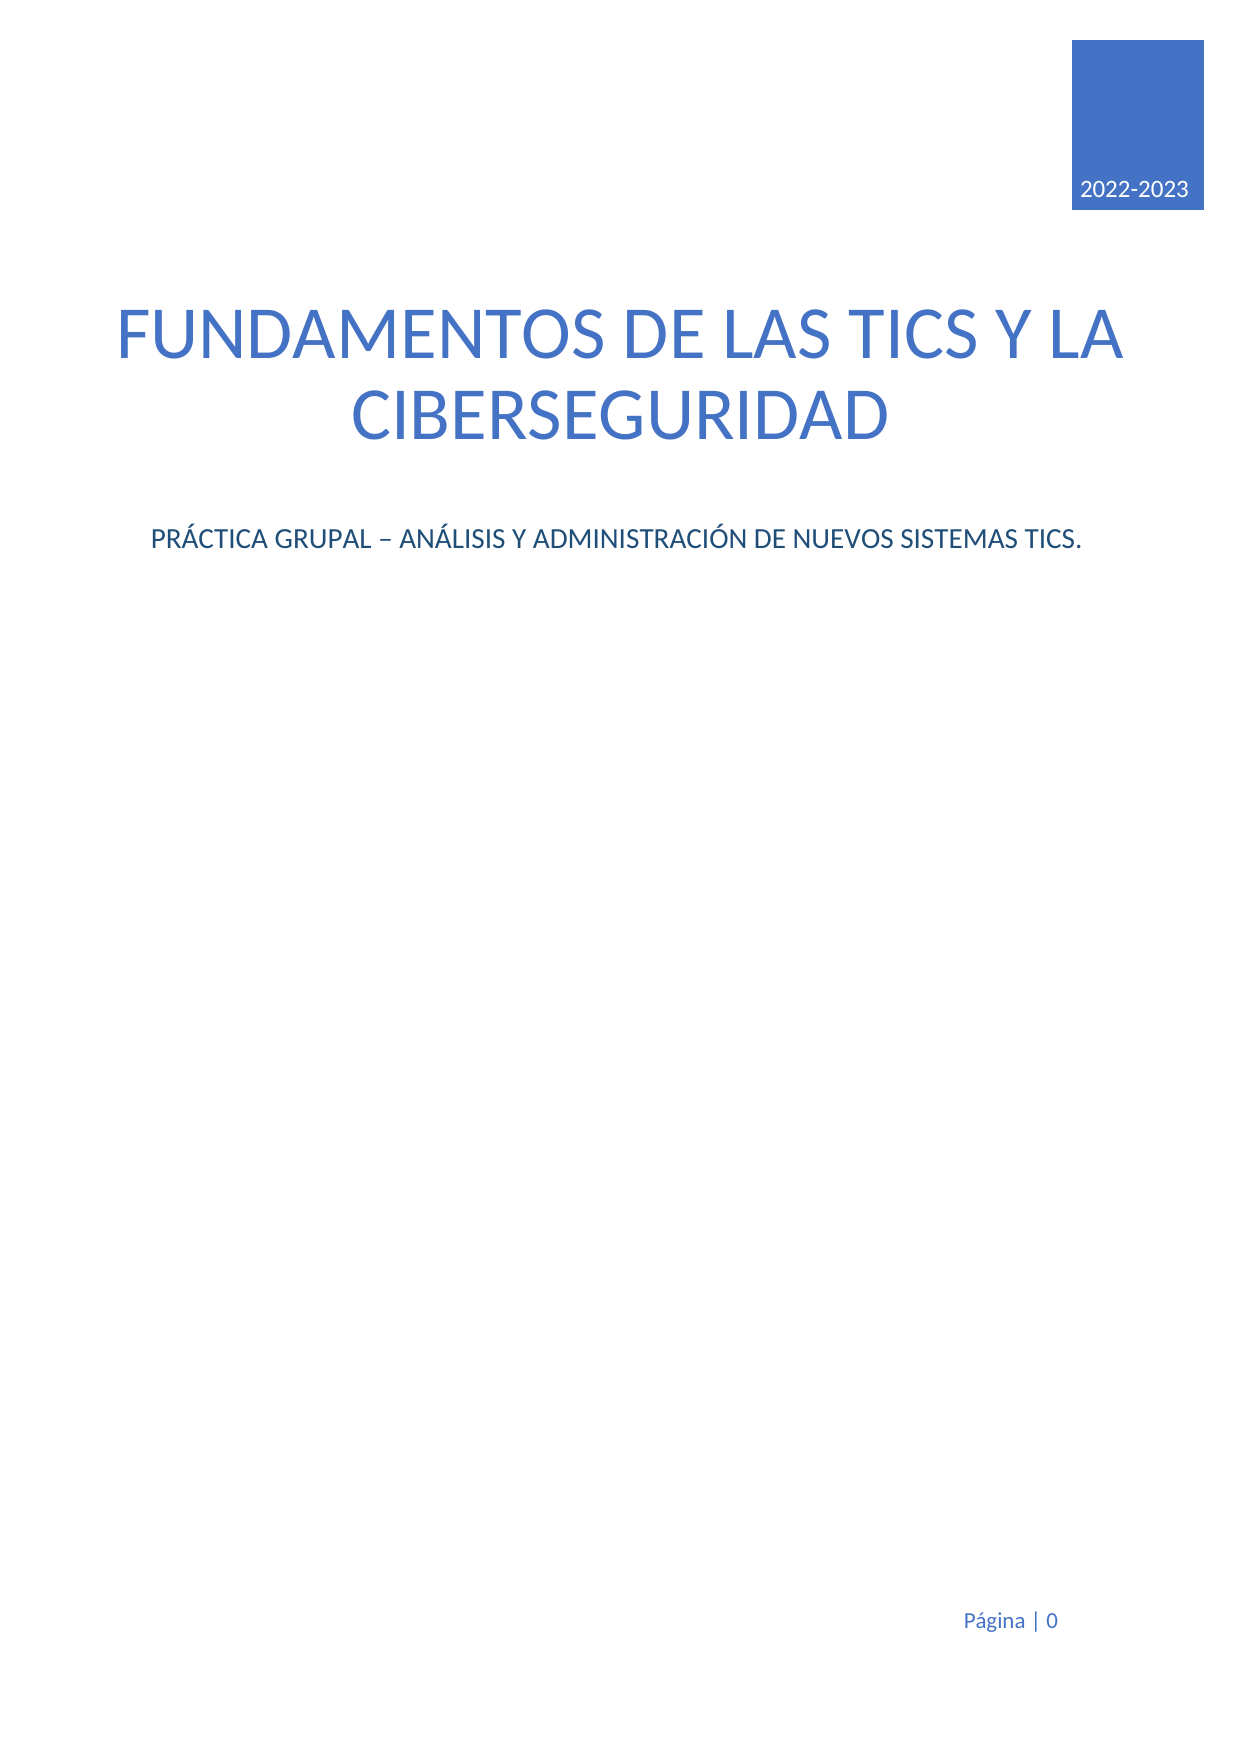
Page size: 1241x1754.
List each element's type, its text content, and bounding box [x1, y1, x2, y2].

text FUNDAMENTOS DE LAS TICS Y LA CIBERSEGURIDAD [112, 293, 1128, 458]
text PRÁCTICA GRUPAL – ANÁLISIS Y ADMINISTRACIÓN DE NUEVOS SISTEMAS TICS. [112, 520, 1128, 556]
